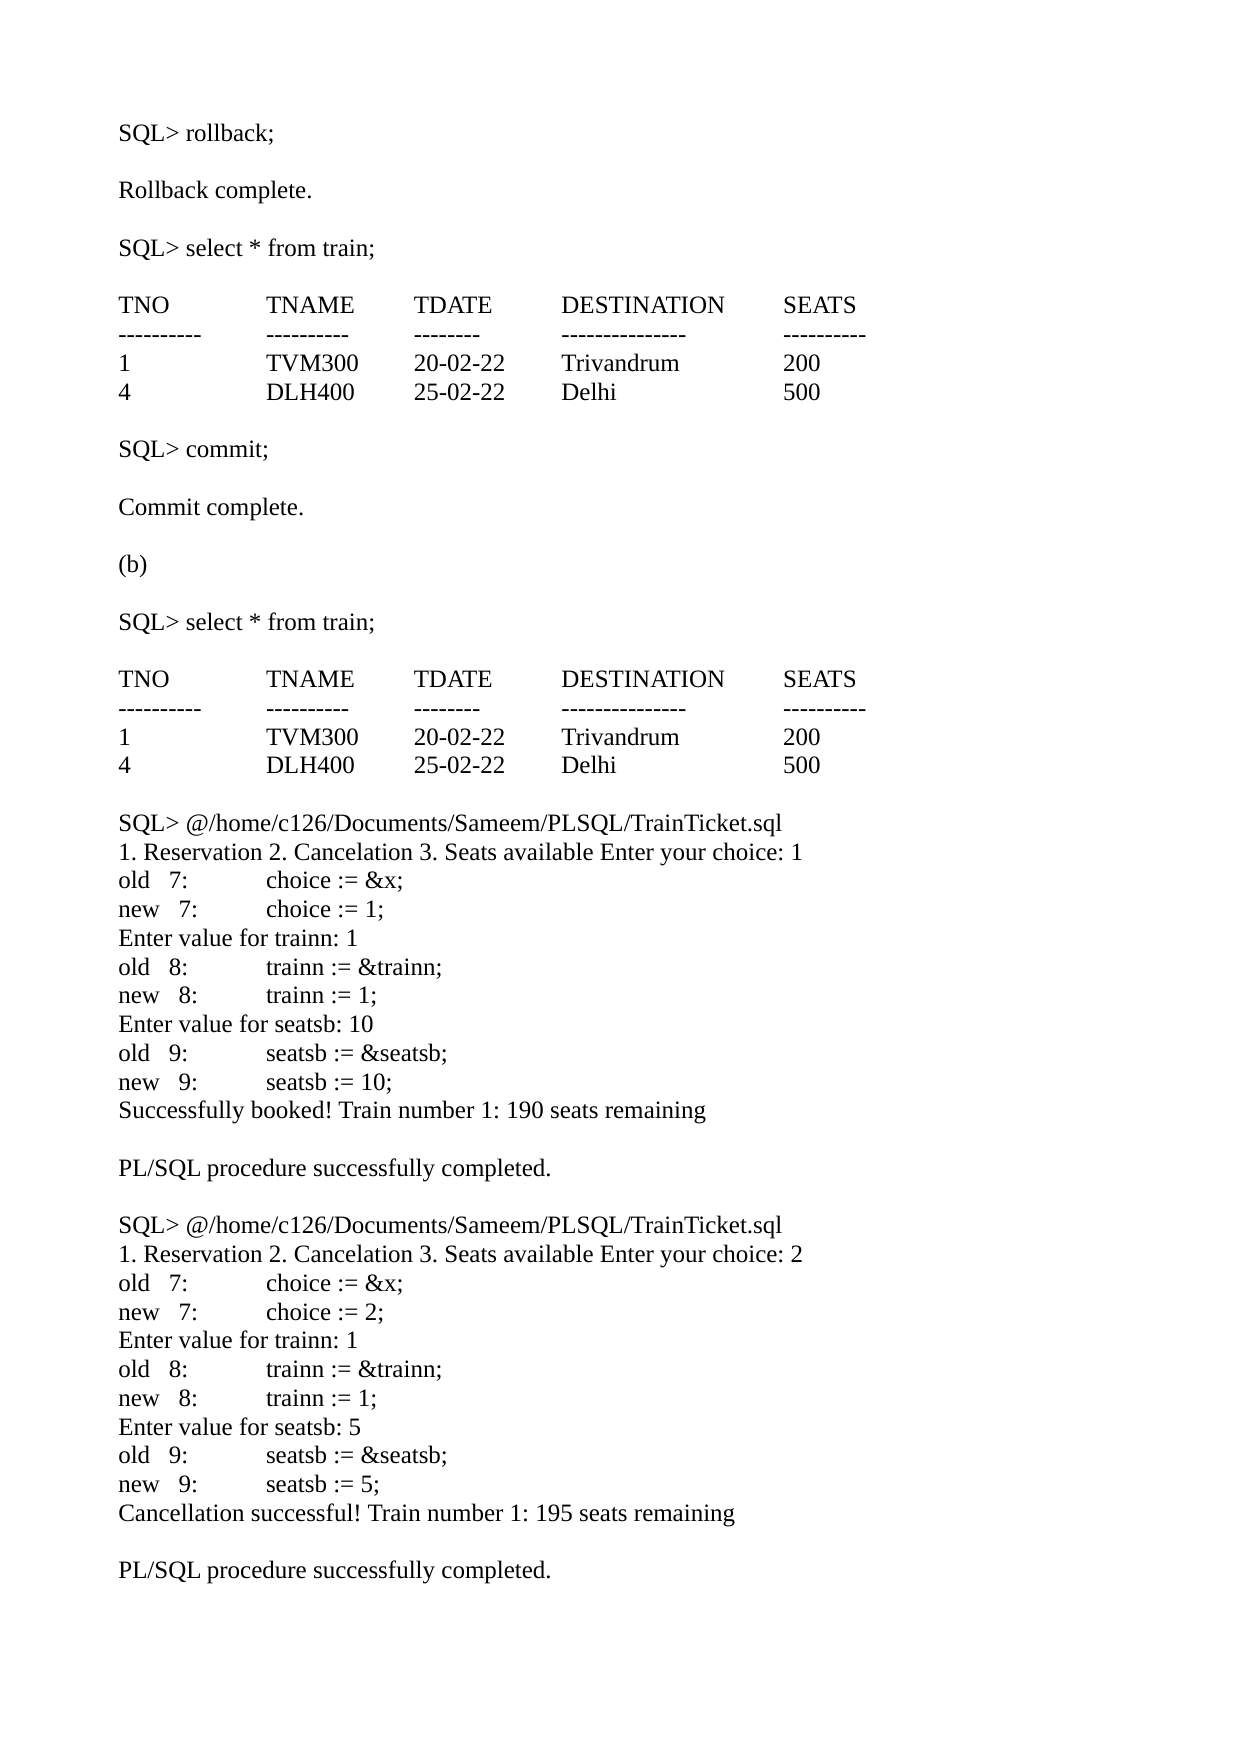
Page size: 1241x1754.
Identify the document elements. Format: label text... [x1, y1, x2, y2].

text old 7: choice := &x; [118, 1268, 1122, 1297]
text SQL> commit; [118, 434, 1122, 463]
text SQL> select * from train; [118, 233, 1122, 262]
text Enter value for trainn: 1 [118, 923, 1122, 952]
text PL/SQL procedure successfully completed. [118, 1153, 1122, 1182]
text 1. Reservation 2. Cancelation 3. Seats available Enter your choice: 1 [118, 837, 1122, 866]
text Commit complete. [118, 492, 1122, 521]
text 4 DLH400 25-02-22 Delhi 500 [118, 751, 1122, 779]
text Enter value for seatsb: 10 [118, 1009, 1122, 1038]
text new 8: trainn := 1; [118, 1383, 1122, 1412]
text Rollback complete. [118, 176, 1122, 204]
text Enter value for trainn: 1 [118, 1326, 1122, 1354]
text TNO TNAME TDATE DESTINATION SEATS [118, 291, 1122, 319]
text SQL> rollback; [118, 118, 1122, 147]
text SQL> @/home/c126/Documents/Sameem/PLSQL/TrainTicket.sql [118, 1211, 1122, 1239]
text old 7: choice := &x; [118, 866, 1122, 894]
text Cancellation successful! Train number 1: 195 seats remaining [118, 1498, 1122, 1527]
text ---------- ---------- -------- --------------- ---------- 1 TVM300 20-02-22 Trivandrum 200 [118, 319, 1122, 377]
text SQL> @/home/c126/Documents/Sameem/PLSQL/TrainTicket.sql [118, 808, 1122, 837]
text new 9: seatsb := 5; [118, 1469, 1122, 1498]
text (b) [118, 549, 1122, 578]
text new 7: choice := 2; [118, 1297, 1122, 1326]
text new 8: trainn := 1; [118, 981, 1122, 1009]
text 1. Reservation 2. Cancelation 3. Seats available Enter your choice: 2 [118, 1239, 1122, 1268]
text new 9: seatsb := 10; [118, 1067, 1122, 1096]
text 4 DLH400 25-02-22 Delhi 500 [118, 377, 1122, 406]
text TNO TNAME TDATE DESTINATION SEATS [118, 664, 1122, 693]
text new 7: choice := 1; [118, 894, 1122, 923]
text old 8: trainn := &trainn; [118, 1354, 1122, 1383]
text old 9: seatsb := &seatsb; [118, 1441, 1122, 1469]
text SQL> select * from train; [118, 607, 1122, 636]
text Enter value for seatsb: 5 [118, 1412, 1122, 1441]
text old 9: seatsb := &seatsb; [118, 1038, 1122, 1067]
text old 8: trainn := &trainn; [118, 952, 1122, 981]
text Successfully booked! Train number 1: 190 seats remaining [118, 1096, 1122, 1124]
text ---------- ---------- -------- --------------- ---------- 1 TVM300 20-02-22 Trivandrum 200 [118, 693, 1122, 751]
text PL/SQL procedure successfully completed. [118, 1556, 1122, 1584]
